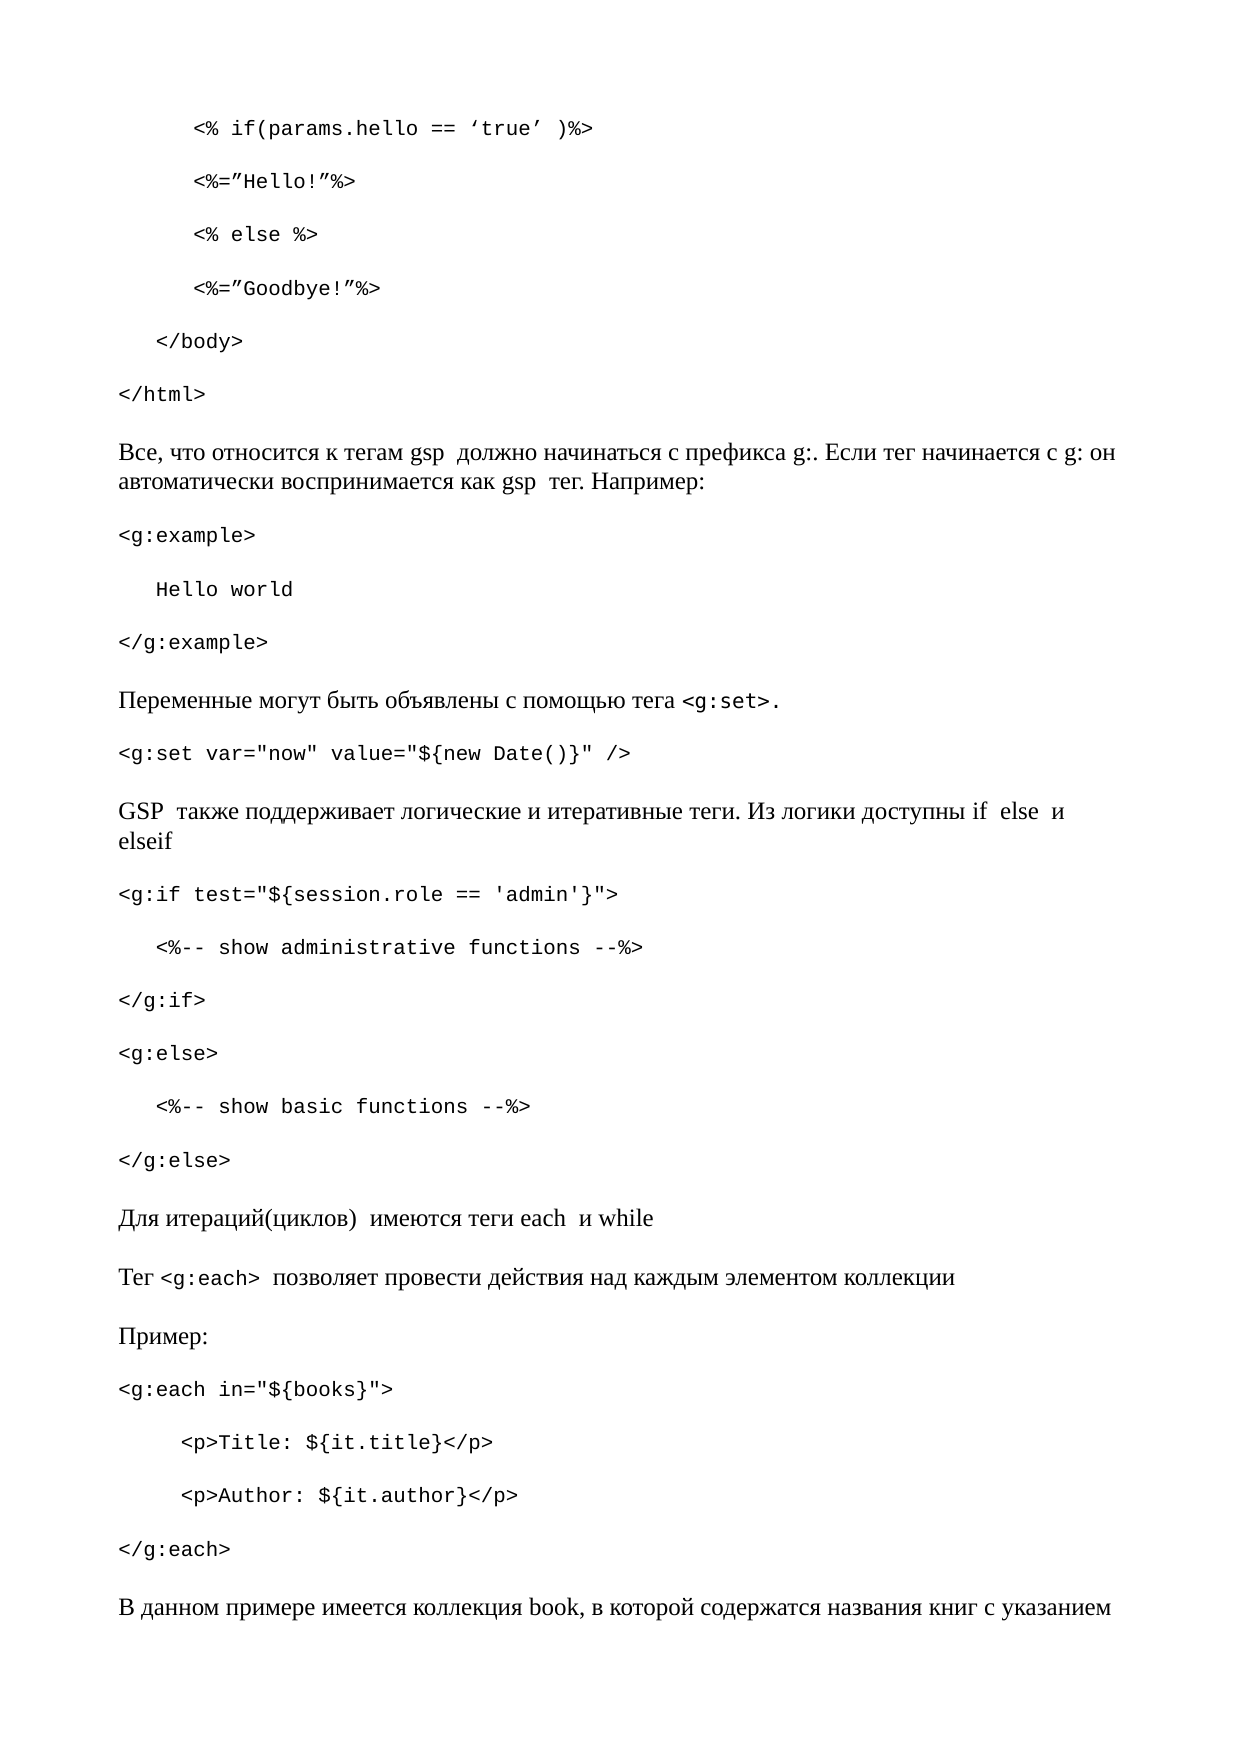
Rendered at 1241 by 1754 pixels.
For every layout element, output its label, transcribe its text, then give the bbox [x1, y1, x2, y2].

text </g:else> [118, 1150, 1122, 1173]
text <g:each in="${books}"> [118, 1379, 1122, 1403]
text Все, что относится к тегам gsp должно начинаться с префикса g:. Если тег начинается с g: он автоматически воспринимается как gsp тег. Например: [118, 437, 1122, 496]
text <%=”Hello!”%> [118, 171, 1122, 195]
text Тег <g:each> позволяет провести действия над каждым элементом коллекции [118, 1262, 1122, 1291]
text <g:example> [118, 526, 1122, 549]
text В данном примере имеется коллекция book, в которой содержатся названия книг с указанием [118, 1592, 1122, 1620]
text </g:each> [118, 1538, 1122, 1562]
text </g:if> [118, 990, 1122, 1014]
text GSP также поддерживает логические и итеративные теги. Из логики доступны if else и elseif [118, 796, 1122, 854]
text </g:example> [118, 632, 1122, 655]
text </html> [118, 384, 1122, 407]
text <%=”Goodbye!”%> [118, 277, 1122, 301]
text <p>Title: ${it.title}</p> [118, 1432, 1122, 1456]
text <g:else> [118, 1043, 1122, 1067]
text Для итераций(циклов) имеются теги each и while [118, 1203, 1122, 1232]
text </body> [118, 331, 1122, 354]
text <p>Author: ${it.author}</p> [118, 1485, 1122, 1509]
text <%-- show administrative functions --%> [118, 937, 1122, 961]
text Переменные могут быть объявлены с помощью тега <g:set>. [118, 685, 1122, 714]
text <% else %> [118, 224, 1122, 248]
text <g:set var="now" value="${new Date()}" /> [118, 743, 1122, 767]
text <% if(params.hello == ‘true’ )%> [118, 118, 1122, 142]
text <%-- show basic functions --%> [118, 1097, 1122, 1120]
text <g:if test="${session.role == 'admin'}"> [118, 884, 1122, 908]
text Hello world [118, 579, 1122, 602]
text Пример: [118, 1321, 1122, 1350]
